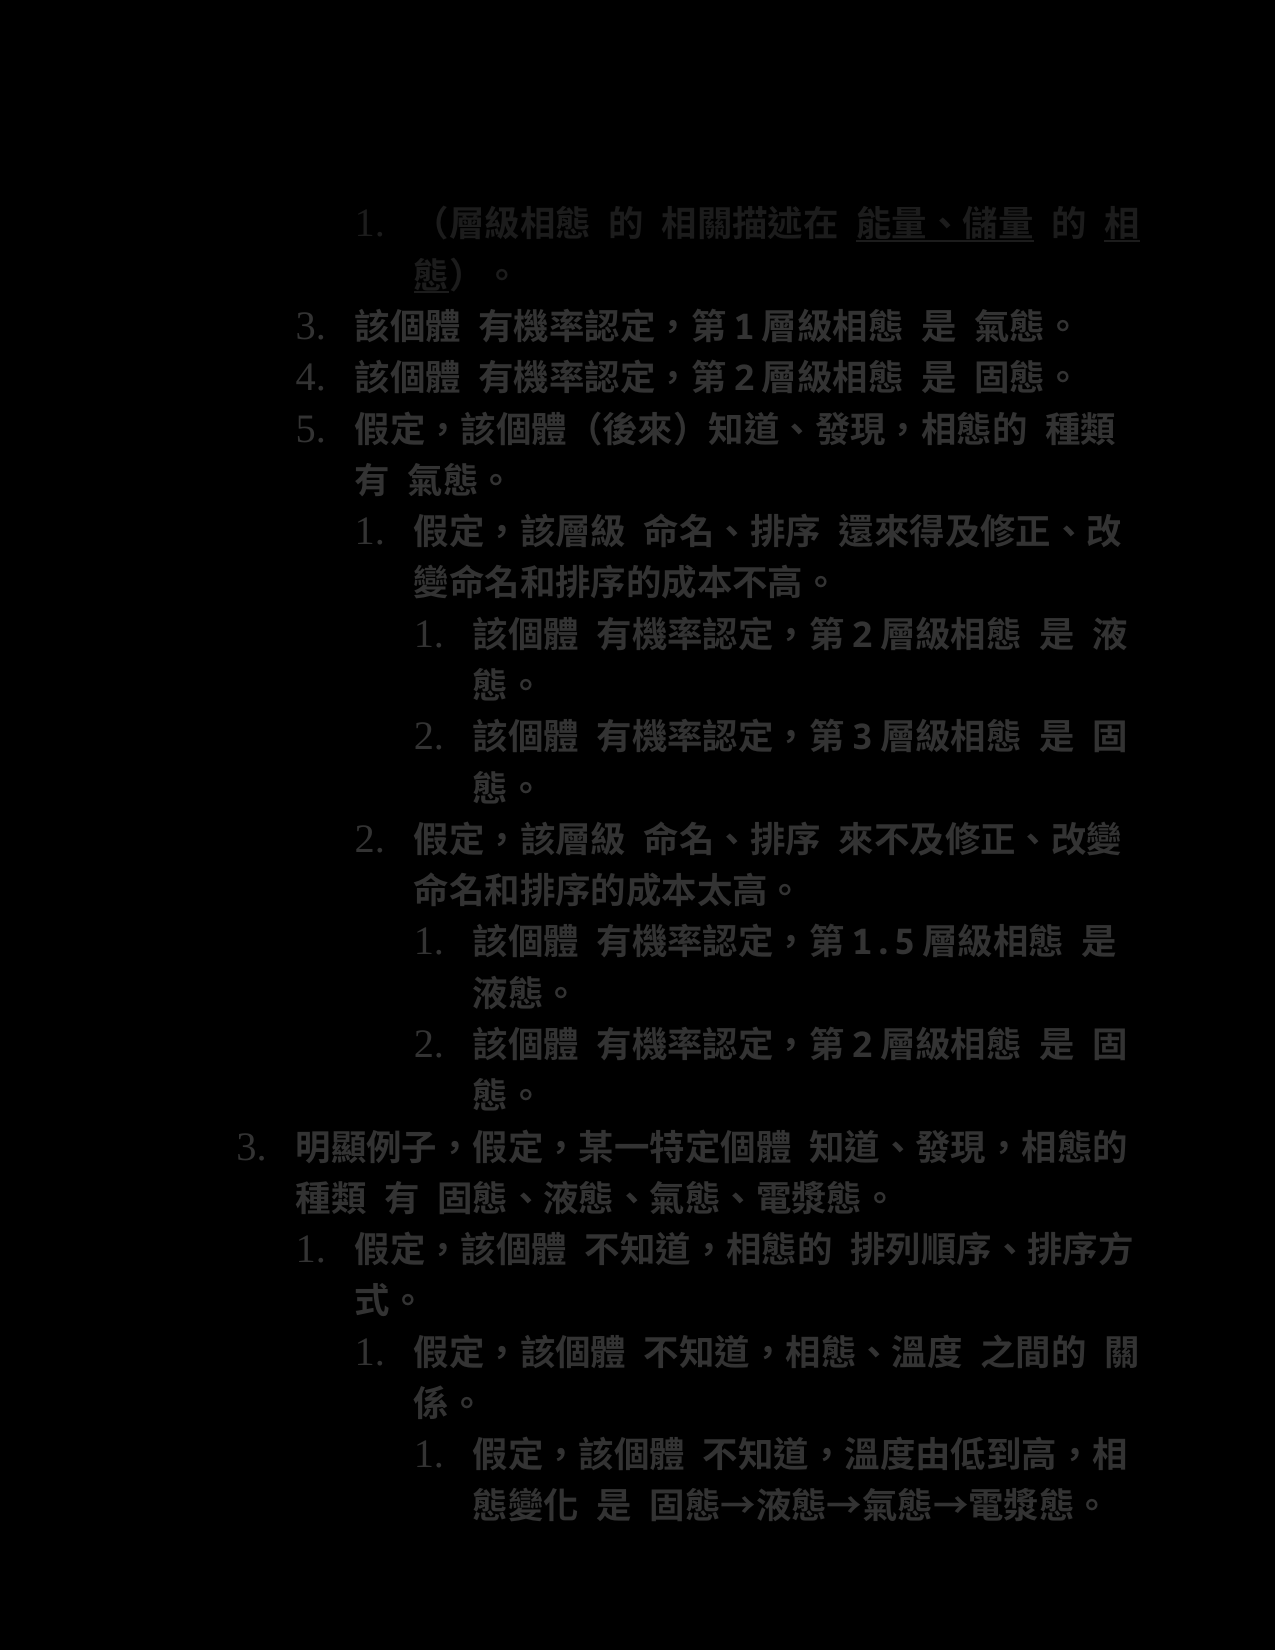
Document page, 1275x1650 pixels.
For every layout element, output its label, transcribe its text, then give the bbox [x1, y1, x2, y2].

list 假定，該個體 不知道，相態的 排列順序、排序方式。 [295, 1221, 1157, 1324]
list 該個體 有機率認定，第1.5層級相態 是 液態。 [413, 914, 1157, 1016]
list （層級相態 的 相關描述在 能量、儲量 的 相態）。 [354, 196, 1157, 298]
list 明顯例子，假定，某一特定個體 知道、發現，相態的 種類 有 固態、液態、氣態、電漿態。 [236, 1119, 1157, 1221]
list 假定，該個體 不知道，相態、溫度 之間的 關係。 [354, 1324, 1157, 1426]
list 該個體 有機率認定，第2層級相態 是 液態。 [413, 606, 1157, 709]
list 該個體 有機率認定，第1層級相態 是 氣態。 [295, 298, 1157, 350]
list 假定，該個體（後來）知道、發現，相態的 種類 有 氣態。 [295, 401, 1157, 503]
list 該個體 有機率認定，第3層級相態 是 固態。 [413, 709, 1157, 811]
list 該個體 有機率認定，第2層級相態 是 固態。 [413, 1016, 1157, 1119]
list 該個體 有機率認定，第2層級相態 是 固態。 [295, 350, 1157, 401]
list 假定，該層級 命名、排序 來不及修正、改變命名和排序的成本太高。 [354, 811, 1157, 914]
list 假定，該層級 命名、排序 還來得及修正、改變命名和排序的成本不高。 [354, 503, 1157, 606]
list 假定，該個體 不知道，溫度由低到高，相態變化 是 固態→液態→氣態→電漿態。 [413, 1426, 1157, 1529]
